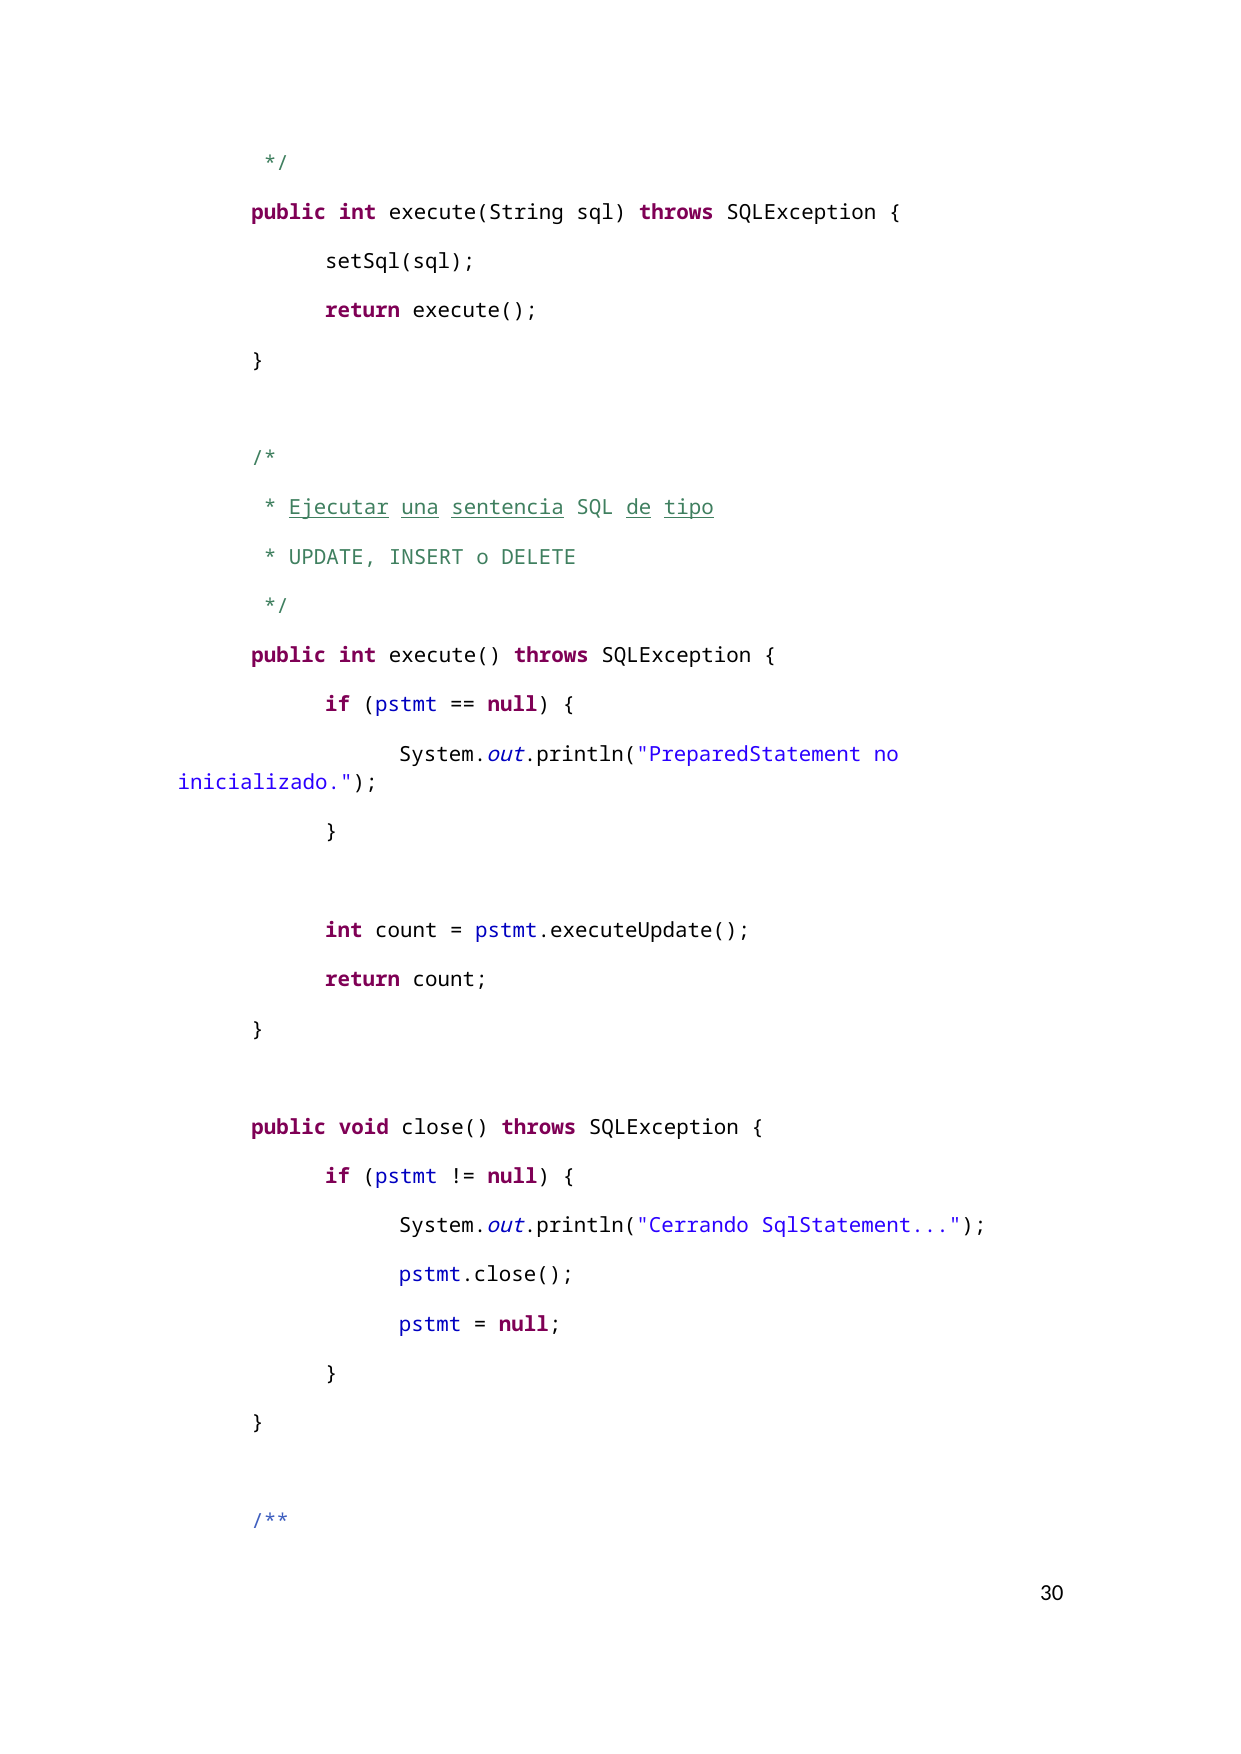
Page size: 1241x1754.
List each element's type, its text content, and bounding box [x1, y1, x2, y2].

text public void close() throws SQLException { [177, 1112, 1063, 1140]
text } [177, 817, 1063, 845]
text pstmt = null; [177, 1309, 1063, 1337]
text pstmt.close(); [177, 1259, 1063, 1288]
text int count = pstmt.executeUpdate(); [177, 915, 1063, 943]
text } [177, 1407, 1063, 1436]
text return count; [177, 964, 1063, 993]
text } [177, 1014, 1063, 1042]
text */ [177, 148, 1063, 176]
text setSql(sql); [177, 246, 1063, 274]
text return execute(); [177, 295, 1063, 324]
text public int execute() throws SQLException { [177, 640, 1063, 669]
text if (pstmt == null) { [177, 689, 1063, 718]
text public int execute(String sql) throws SQLException { [177, 197, 1063, 225]
text System.out.println("PreparedStatement no inicializado."); [177, 739, 1063, 796]
text * Ejecutar una sentencia SQL de tipo [177, 492, 1063, 521]
text */ [177, 591, 1063, 619]
text /** [177, 1506, 1063, 1534]
text if (pstmt != null) { [177, 1161, 1063, 1189]
text /* [177, 443, 1063, 472]
text System.out.println("Cerrando SqlStatement..."); [177, 1210, 1063, 1239]
text * UPDATE, INSERT o DELETE [177, 542, 1063, 570]
text } [177, 1358, 1063, 1387]
text } [177, 345, 1063, 373]
